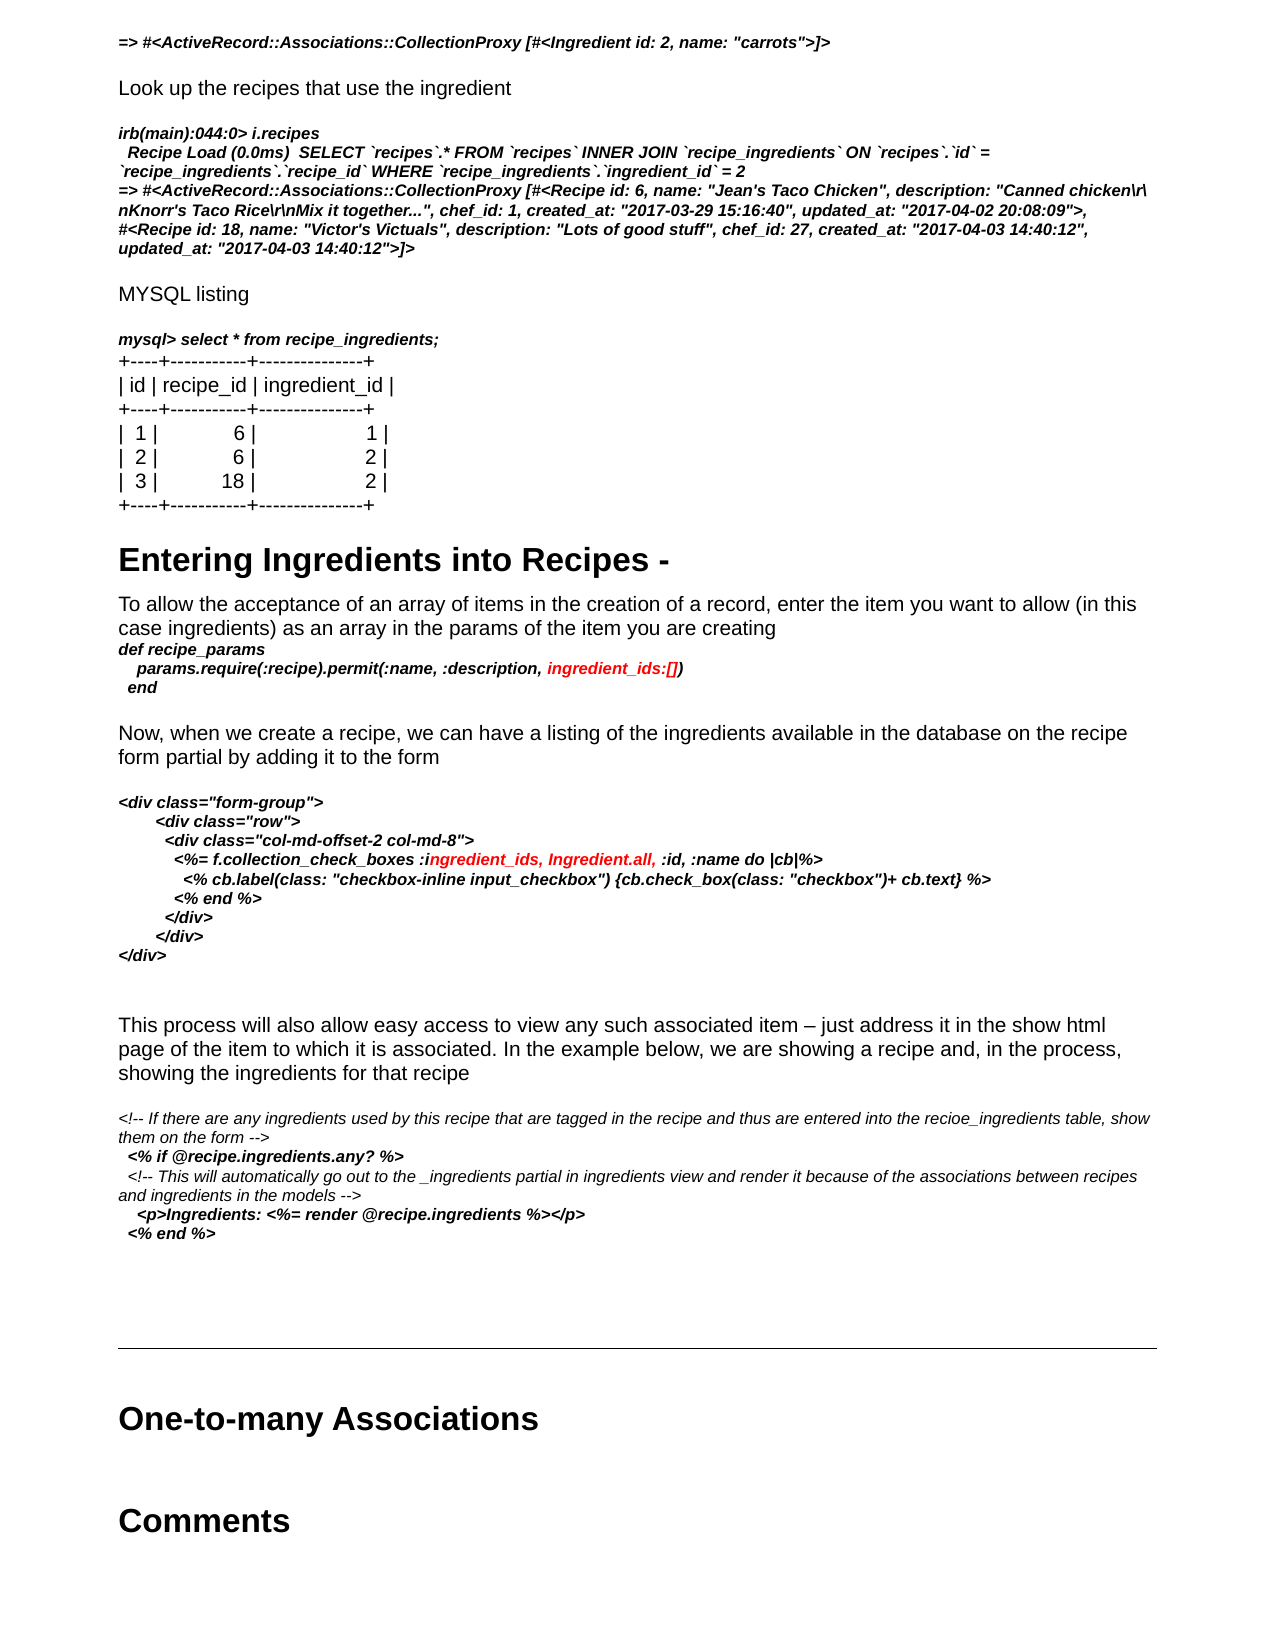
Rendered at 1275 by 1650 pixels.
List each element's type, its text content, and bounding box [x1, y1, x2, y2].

text </div> [118, 908, 1157, 927]
text <p>Ingredients: <%= render @recipe.ingredients %></p> [118, 1205, 1157, 1224]
text <% end %> [118, 888, 1157, 908]
text | 3 | 18 | 2 | [118, 469, 1157, 493]
text <% end %> [118, 1224, 1157, 1243]
text | 1 | 6 | 1 | [118, 421, 1157, 445]
text <!-- If there are any ingredients used by this recipe that are tagged in the recipe and thus are entered into the recioe_ingredients table, show them on the form --> [118, 1109, 1157, 1147]
text Recipe Load (0.0ms) SELECT `recipes`.* FROM `recipes` INNER JOIN `recipe_ingredients` ON `recipes`.`id` = `recipe_ingredients`.`recipe_id` WHERE `recipe_ingredients`.`ingredient_id` = 2 [118, 143, 1157, 181]
text irb(main):044:0> i.recipes [118, 124, 1157, 143]
text MYSQL listing [118, 282, 1157, 306]
text <% if @recipe.ingredients.any? %> [118, 1147, 1157, 1166]
subtitle Comments [118, 1501, 1157, 1539]
text </div> [118, 946, 1157, 965]
text mysql> select * from recipe_ingredients; [118, 330, 1157, 349]
text def recipe_params [118, 639, 1157, 658]
text => #<ActiveRecord::Associations::CollectionProxy [#<Recipe id: 6, name: "Jean's Taco Chicken", description: "Canned chicken\r\nKnorr's Taco Rice\r\nMix it together...", chef_id: 1, created_at: "2017-03-29 15:16:40", updated_at: "2017-04-02 20:08:09">, #<Recipe id: 18, name: "Victor's Victuals", description: "Lots of good stuff", chef_id: 27, created_at: "2017-04-03 14:40:12", updated_at: "2017-04-03 14:40:12">]> [118, 181, 1157, 258]
text end [118, 678, 1157, 697]
text +----+-----------+---------------+ [118, 349, 1157, 373]
text params.require(:recipe).permit(:name, :description, ingredient_ids:[]) [118, 658, 1157, 678]
text Look up the recipes that use the ingredient [118, 76, 1157, 100]
text => #<ActiveRecord::Associations::CollectionProxy [#<Ingredient id: 2, name: "carrots">]> [118, 33, 1157, 52]
text </div> [118, 927, 1157, 946]
subtitle Entering Ingredients into Recipes - [118, 541, 1157, 579]
subtitle One-to-many Associations [118, 1399, 1157, 1437]
text +----+-----------+---------------+ [118, 397, 1157, 421]
text This process will also allow easy access to view any such associated item – just address it in the show html page of the item to which it is associated. In the example below, we are showing a recipe and, in the process, showing the ingredients for that recipe [118, 1013, 1157, 1085]
text <!-- This will automatically go out to the _ingredients partial in ingredients view and render it because of the associations between recipes and ingredients in the models --> [118, 1166, 1157, 1205]
text Now, when we create a recipe, we can have a listing of the ingredients available in the database on the recipe form partial by adding it to the form [118, 721, 1157, 769]
text +----+-----------+---------------+ [118, 493, 1157, 517]
text <div class="form-group"> [118, 793, 1157, 812]
text <% cb.label(class: "checkbox-inline input_checkbox") {cb.check_box(class: "checkbox")+ cb.text} %> [118, 869, 1157, 888]
text <div class="col-md-offset-2 col-md-8"> [118, 831, 1157, 850]
text | id | recipe_id | ingredient_id | [118, 373, 1157, 397]
text | 2 | 6 | 2 | [118, 445, 1157, 469]
text To allow the acceptance of an array of items in the creation of a record, enter the item you want to allow (in this case ingredients) as an array in the params of the item you are creating [118, 591, 1157, 639]
text <%= f.collection_check_boxes :ingredient_ids, Ingredient.all, :id, :name do |cb|%> [118, 850, 1157, 869]
text <div class="row"> [118, 812, 1157, 831]
